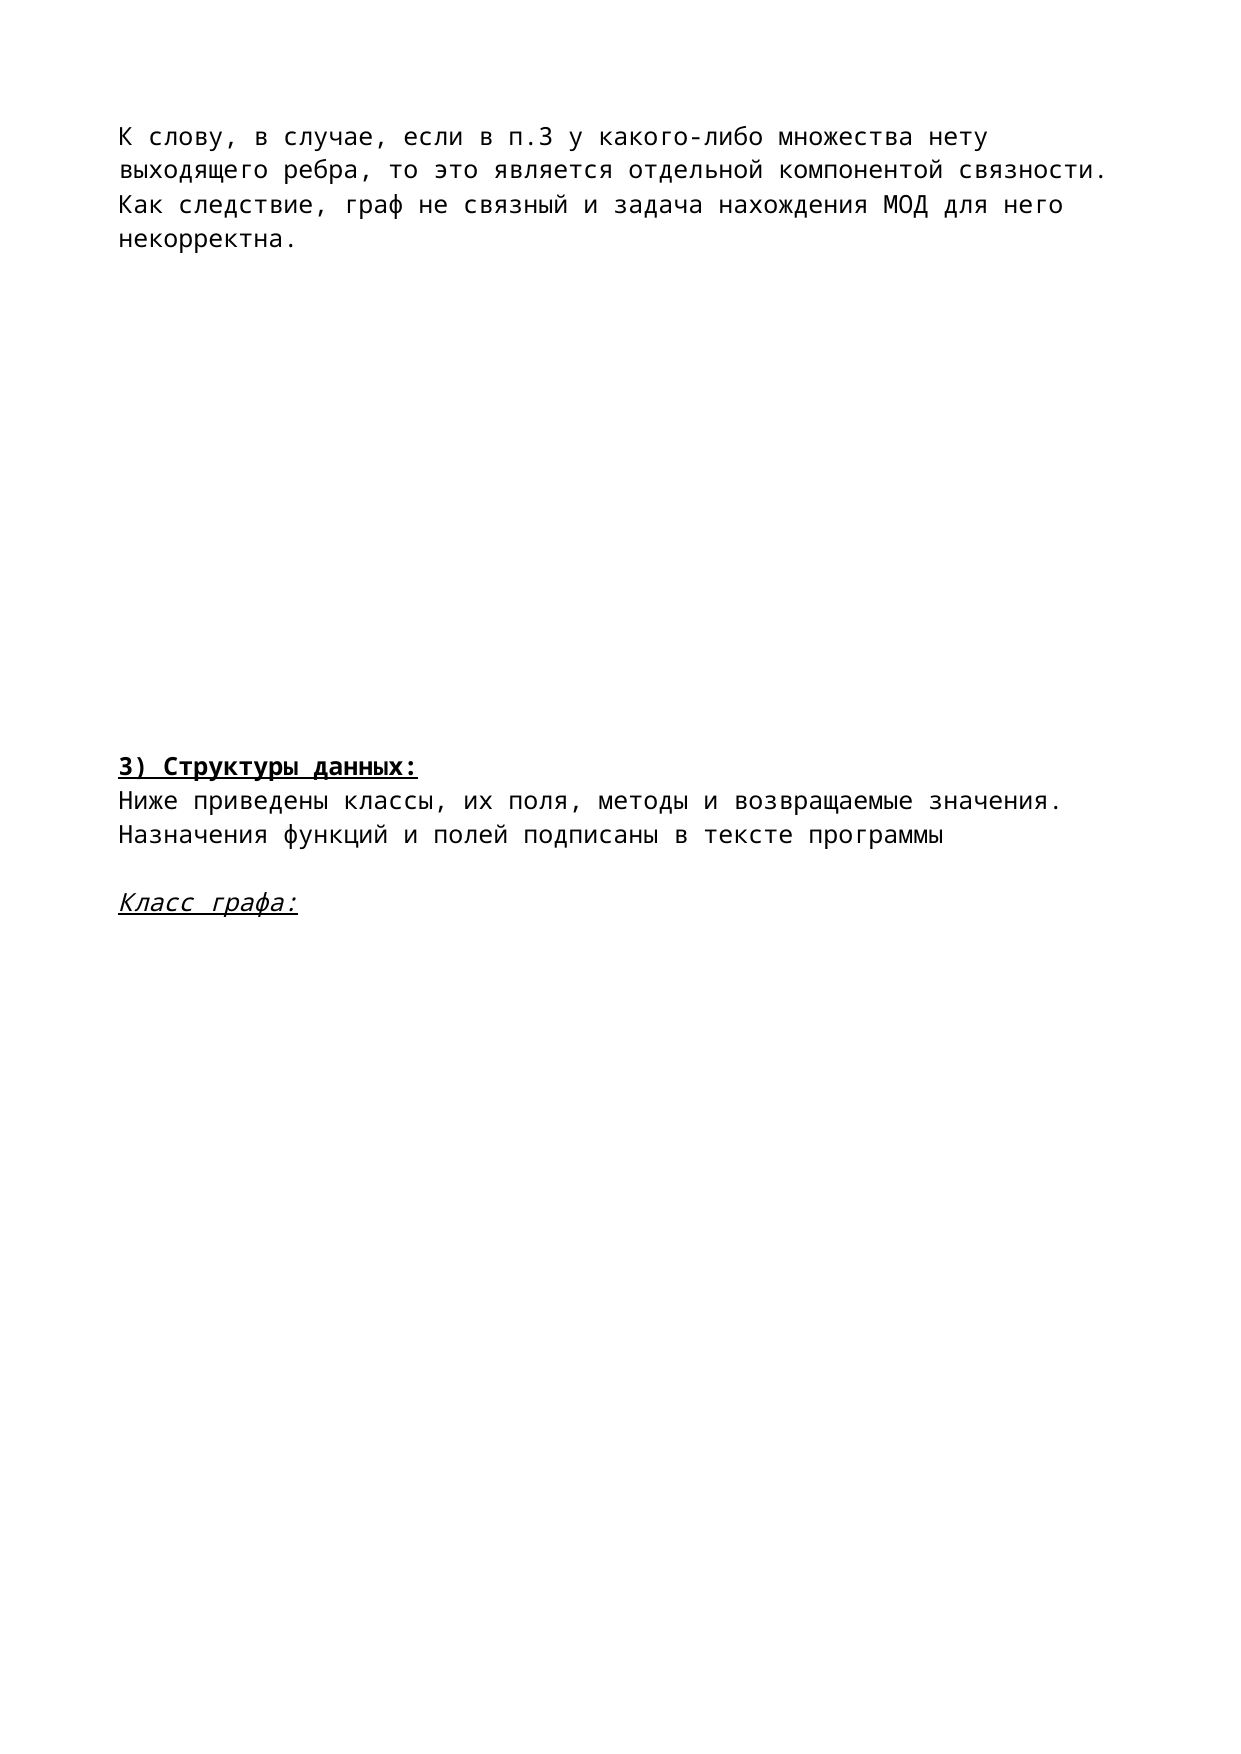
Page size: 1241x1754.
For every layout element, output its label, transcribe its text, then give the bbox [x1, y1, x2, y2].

text 3) Структуры данных: [118, 748, 1122, 782]
text К слову, в случае, если в п.3 у какого-либо множества нету выходящего ребра, то это является отдельной компонентой связности. Как следствие, граф не связный и задача нахождения МОД для него некорректна. [118, 118, 1122, 254]
text Ниже приведены классы, их поля, методы и возвращаемые значения. Назначения функций и полей подписаны в тексте программы [118, 782, 1122, 851]
text Класс графа: [118, 885, 1122, 919]
